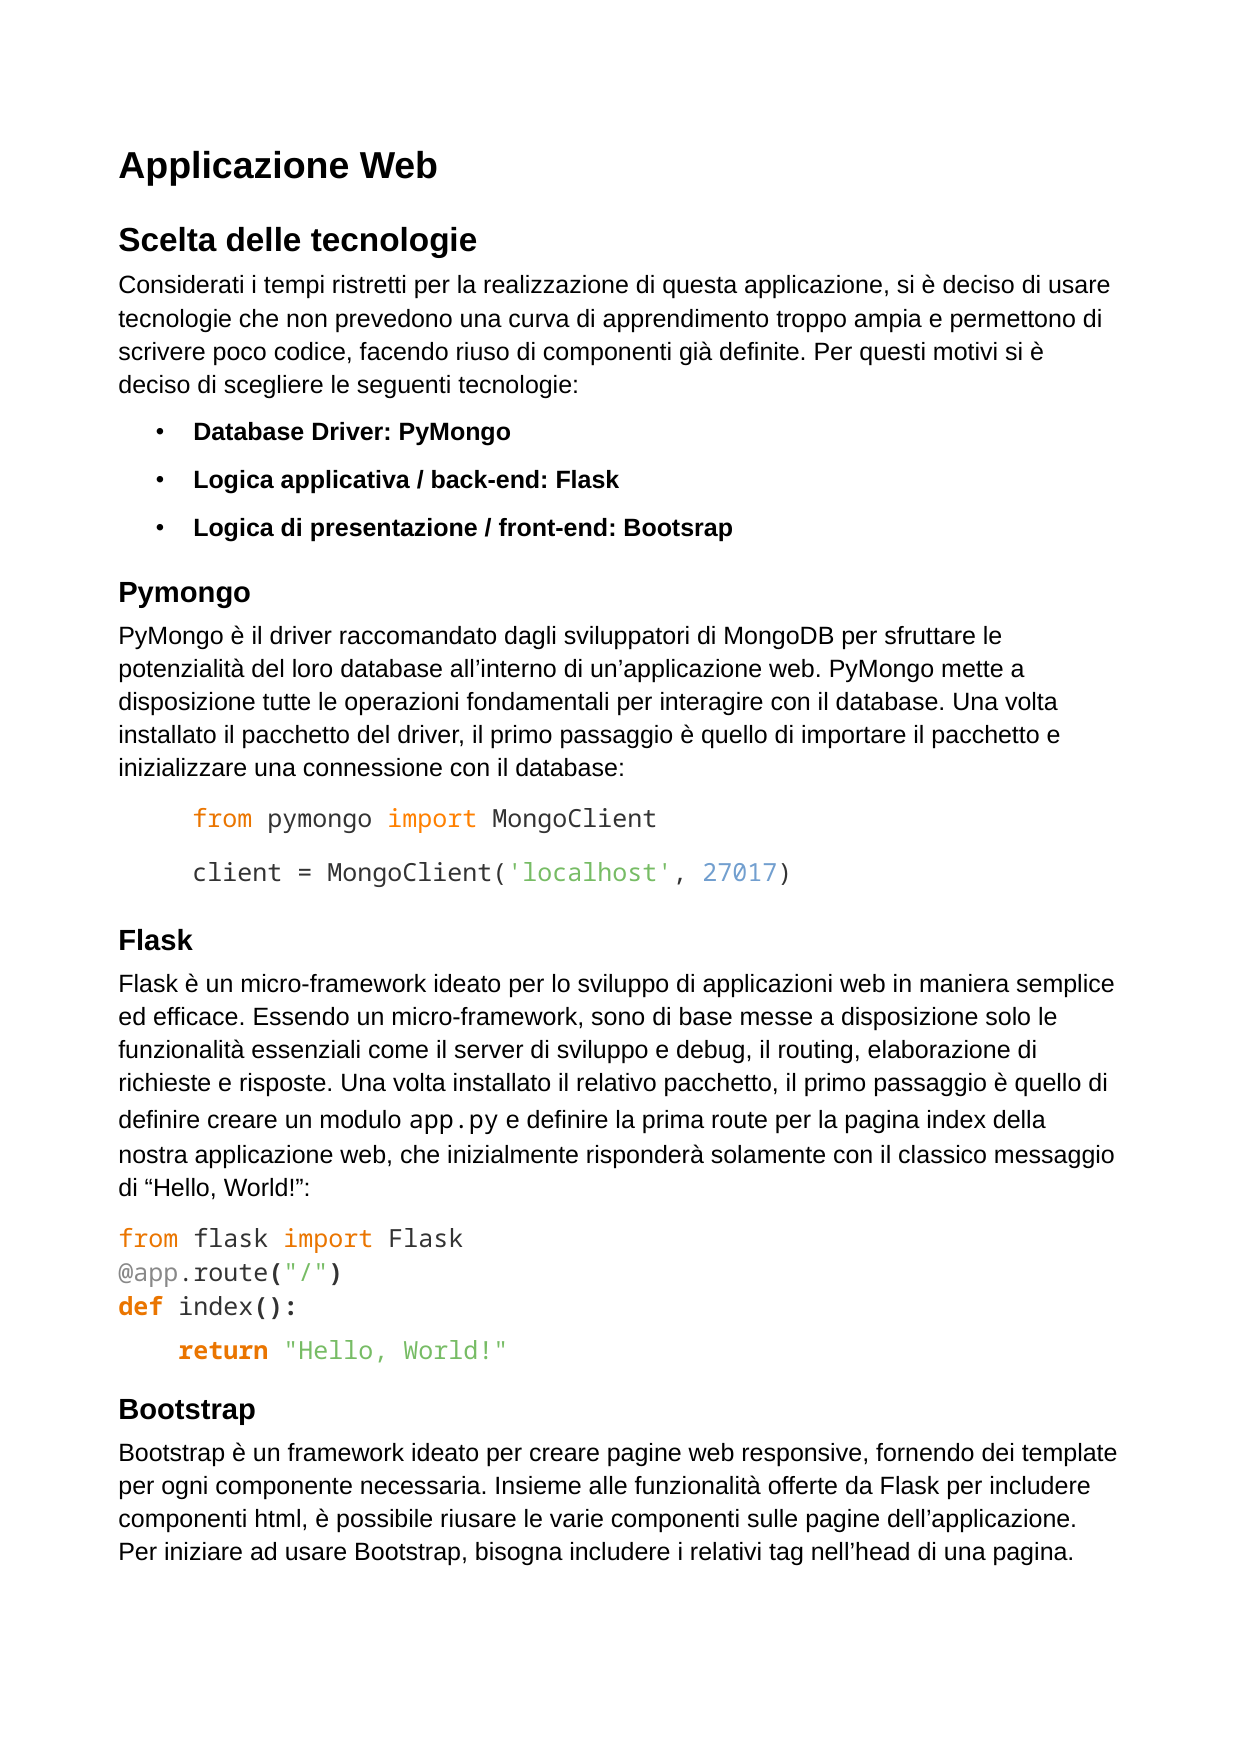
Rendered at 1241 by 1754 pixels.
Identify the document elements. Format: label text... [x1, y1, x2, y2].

text return "Hello, World!" [118, 1333, 1122, 1367]
subtitle Bootstrap [118, 1392, 1122, 1425]
text @app.route("/") [118, 1255, 1122, 1289]
text client = MongoClient('localhost', 27017) [118, 854, 1122, 888]
subtitle Applicazione Web [118, 143, 1122, 186]
text Bootstrap è un framework ideato per creare pagine web responsive, fornendo dei template per ogni componente necessaria. Insieme alle funzionalità offerte da Flask per includere componenti html, è possibile riusare le varie componenti sulle pagine dell’applicazione. Per iniziare ad usare Bootstrap, bisogna includere i relativi tag nell’head di una pagina. [118, 1438, 1122, 1566]
text PyMongo è il driver raccomandato dagli sviluppatori di MongoDB per sfruttare le potenzialità del loro database all’interno di un’applicazione web. PyMongo mette a disposizione tutte le operazioni fondamentali per interagire con il database. Una volta installato il pacchetto del driver, il primo passaggio è quello di importare il pacchetto e inizializzare una connessione con il database: [118, 621, 1122, 782]
text from pymongo import MongoClient [118, 801, 1122, 835]
text def index(): [118, 1289, 1122, 1323]
list Logica di presentazione / front-end: Bootsrap [156, 513, 1122, 541]
list Database Driver: PyMongo [156, 417, 1122, 446]
list Logica applicativa / back-end: Flask [156, 465, 1122, 494]
text from flask import Flask [118, 1221, 1122, 1255]
text Considerati i tempi ristretti per la realizzazione di questa applicazione, si è deciso di usare tecnologie che non prevedono una curva di apprendimento troppo ampia e permettono di scrivere poco codice, facendo riuso di componenti già definite. Per questi motivi si è deciso di scegliere le seguenti tecnologie: [118, 271, 1122, 398]
text Flask è un micro-framework ideato per lo sviluppo di applicazioni web in maniera semplice ed efficace. Essendo un micro-framework, sono di base messe a disposizione solo le funzionalità essenziali come il server di sviluppo e debug, il routing, elaborazione di richieste e risposte. Una volta installato il relativo pacchetto, il primo passaggio è quello di definire creare un modulo app.py e definire la prima route per la pagina index della nostra applicazione web, che inizialmente risponderà solamente con il classico messaggio di “Hello, World!”: [118, 969, 1122, 1202]
subtitle Scelta delle tecnologie [118, 219, 1122, 258]
subtitle Flask [118, 923, 1122, 956]
subtitle Pymongo [118, 575, 1122, 608]
